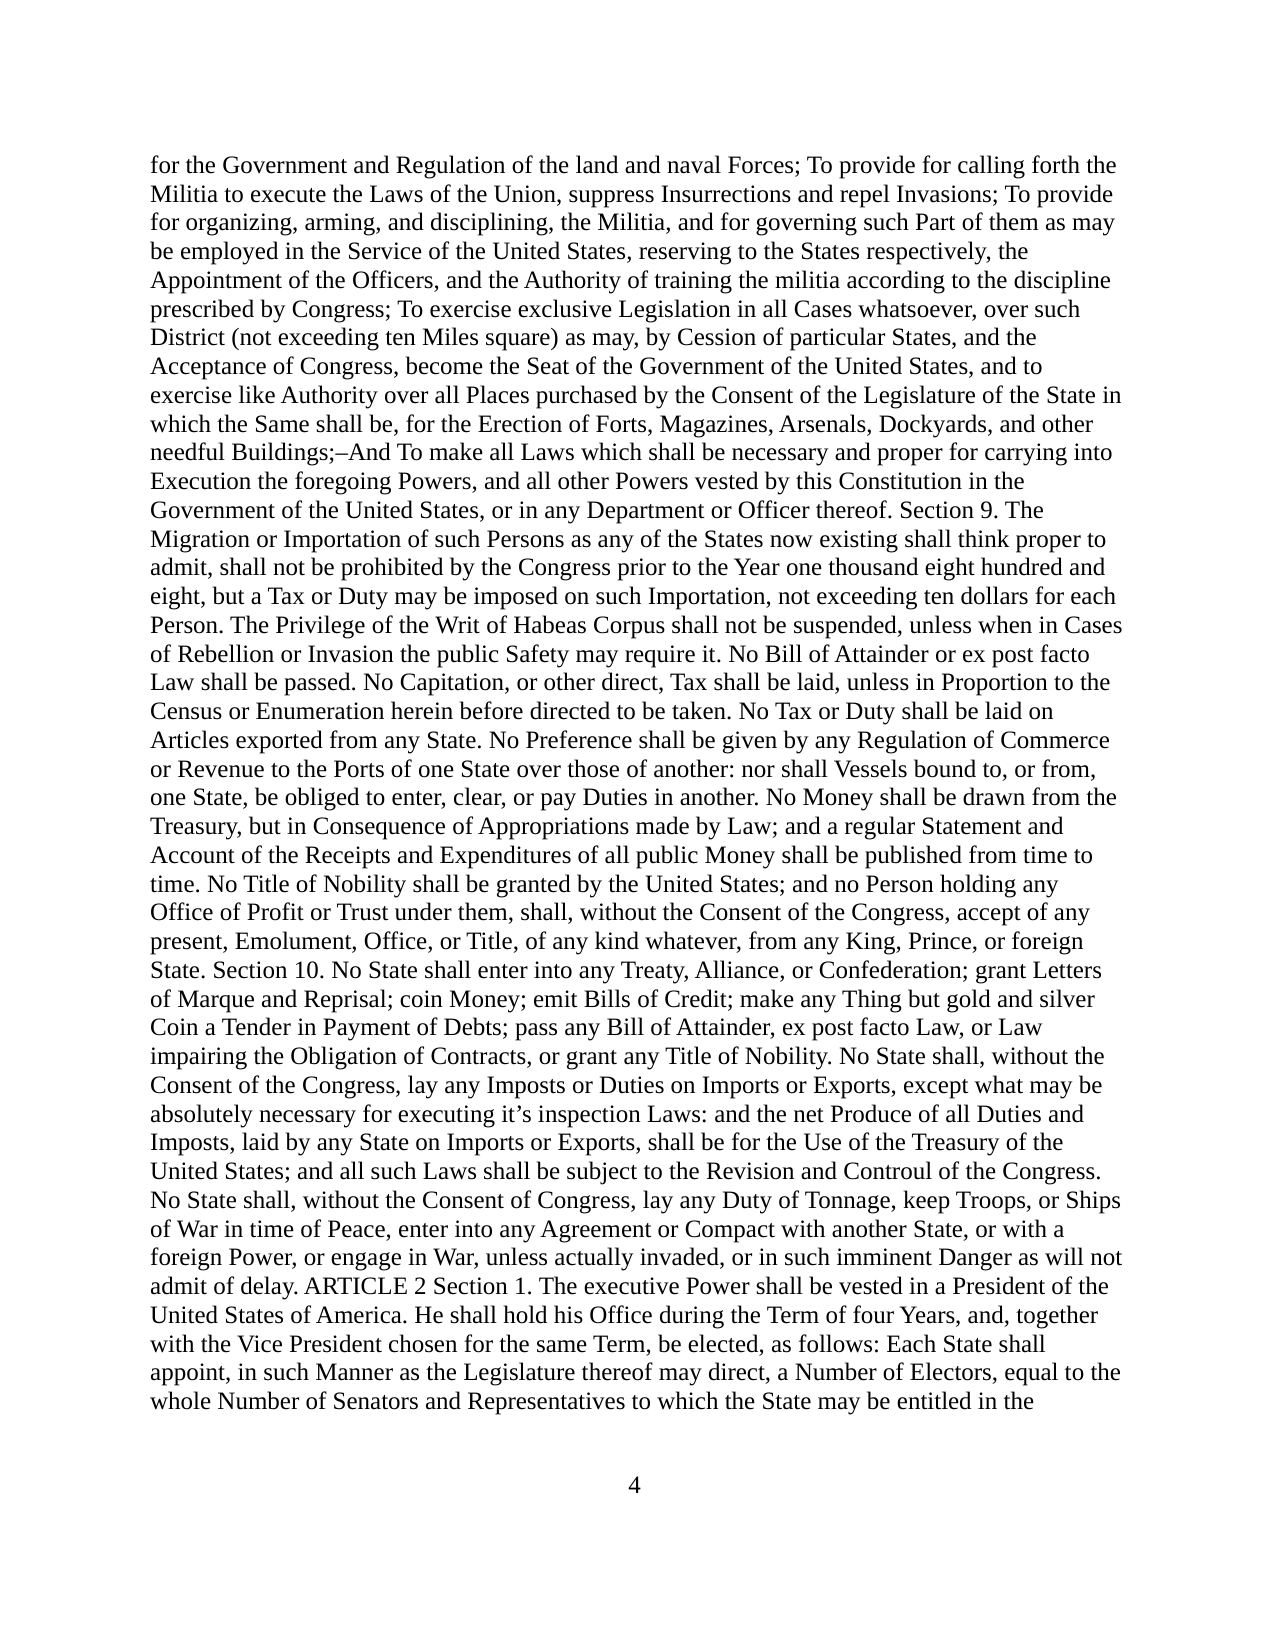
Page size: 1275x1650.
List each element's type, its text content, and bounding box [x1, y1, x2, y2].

text for the Government and Regulation of the land and naval Forces; To provide for calling forth the Militia to execute the Laws of the Union, suppress Insurrections and repel Invasions; To provide for organizing, arming, and disciplining, the Militia, and for governing such Part of them as may be employed in the Service of the United States, reserving to the States respectively, the Appointment of the Officers, and the Authority of training the militia according to the discipline prescribed by Congress; To exercise exclusive Legislation in all Cases whatsoever, over such District (not exceeding ten Miles square) as may, by Cession of particular States, and the Acceptance of Congress, become the Seat of the Government of the United States, and to exercise like Authority over all Places purchased by the Consent of the Legislature of the State in which the Same shall be, for the Erection of Forts, Magazines, Arsenals, Dockyards, and other needful Buildings;–And To make all Laws which shall be necessary and proper for carrying into Execution the foregoing Powers, and all other Powers vested by this Constitution in the Government of the United States, or in any Department or Officer thereof. Section 9. The Migration or Importation of such Persons as any of the States now existing shall think proper to admit, shall not be prohibited by the Congress prior to the Year one thousand eight hundred and eight, but a Tax or Duty may be imposed on such Importation, not exceeding ten dollars for each Person. The Privilege of the Writ of Habeas Corpus shall not be suspended, unless when in Cases of Rebellion or Invasion the public Safety may require it. No Bill of Attainder or ex post facto Law shall be passed. No Capitation, or other direct, Tax shall be laid, unless in Proportion to the Census or Enumeration herein before directed to be taken. No Tax or Duty shall be laid on Articles exported from any State. No Preference shall be given by any Regulation of Commerce or Revenue to the Ports of one State over those of another: nor shall Vessels bound to, or from, one State, be obliged to enter, clear, or pay Duties in another. No Money shall be drawn from the Treasury, but in Consequence of Appropriations made by Law; and a regular Statement and Account of the Receipts and Expenditures of all public Money shall be published from time to time. No Title of Nobility shall be granted by the United States; and no Person holding any Office of Profit or Trust under them, shall, without the Consent of the Congress, accept of any present, Emolument, Office, or Title, of any kind whatever, from any King, Prince, or foreign State. Section 10. No State shall enter into any Treaty, Alliance, or Confederation; grant Letters of Marque and Reprisal; coin Money; emit Bills of Credit; make any Thing but gold and silver Coin a Tender in Payment of Debts; pass any Bill of Attainder, ex post facto Law, or Law impairing the Obligation of Contracts, or grant any Title of Nobility. No State shall, without the Consent of the Congress, lay any Imposts or Duties on Imports or Exports, except what may be absolutely necessary for executing it’s inspection Laws: and the net Produce of all Duties and Imposts, laid by any State on Imports or Exports, shall be for the Use of the Treasury of the United States; and all such Laws shall be subject to the Revision and Controul of the Congress. No State shall, without the Consent of Congress, lay any Duty of Tonnage, keep Troops, or Ships of War in time of Peace, enter into any Agreement or Compact with another State, or with a foreign Power, or engage in War, unless actually invaded, or in such imminent Danger as will not admit of delay. ARTICLE 2 Section 1. The executive Power shall be vested in a President of the United States of America. He shall hold his Office during the Term of four Years, and, together with the Vice President chosen for the same Term, be elected, as follows: Each State shall appoint, in such Manner as the Legislature thereof may direct, a Number of Electors, equal to the whole Number of Senators and Representatives to which the State may be entitled in the [150, 150, 1125, 1415]
